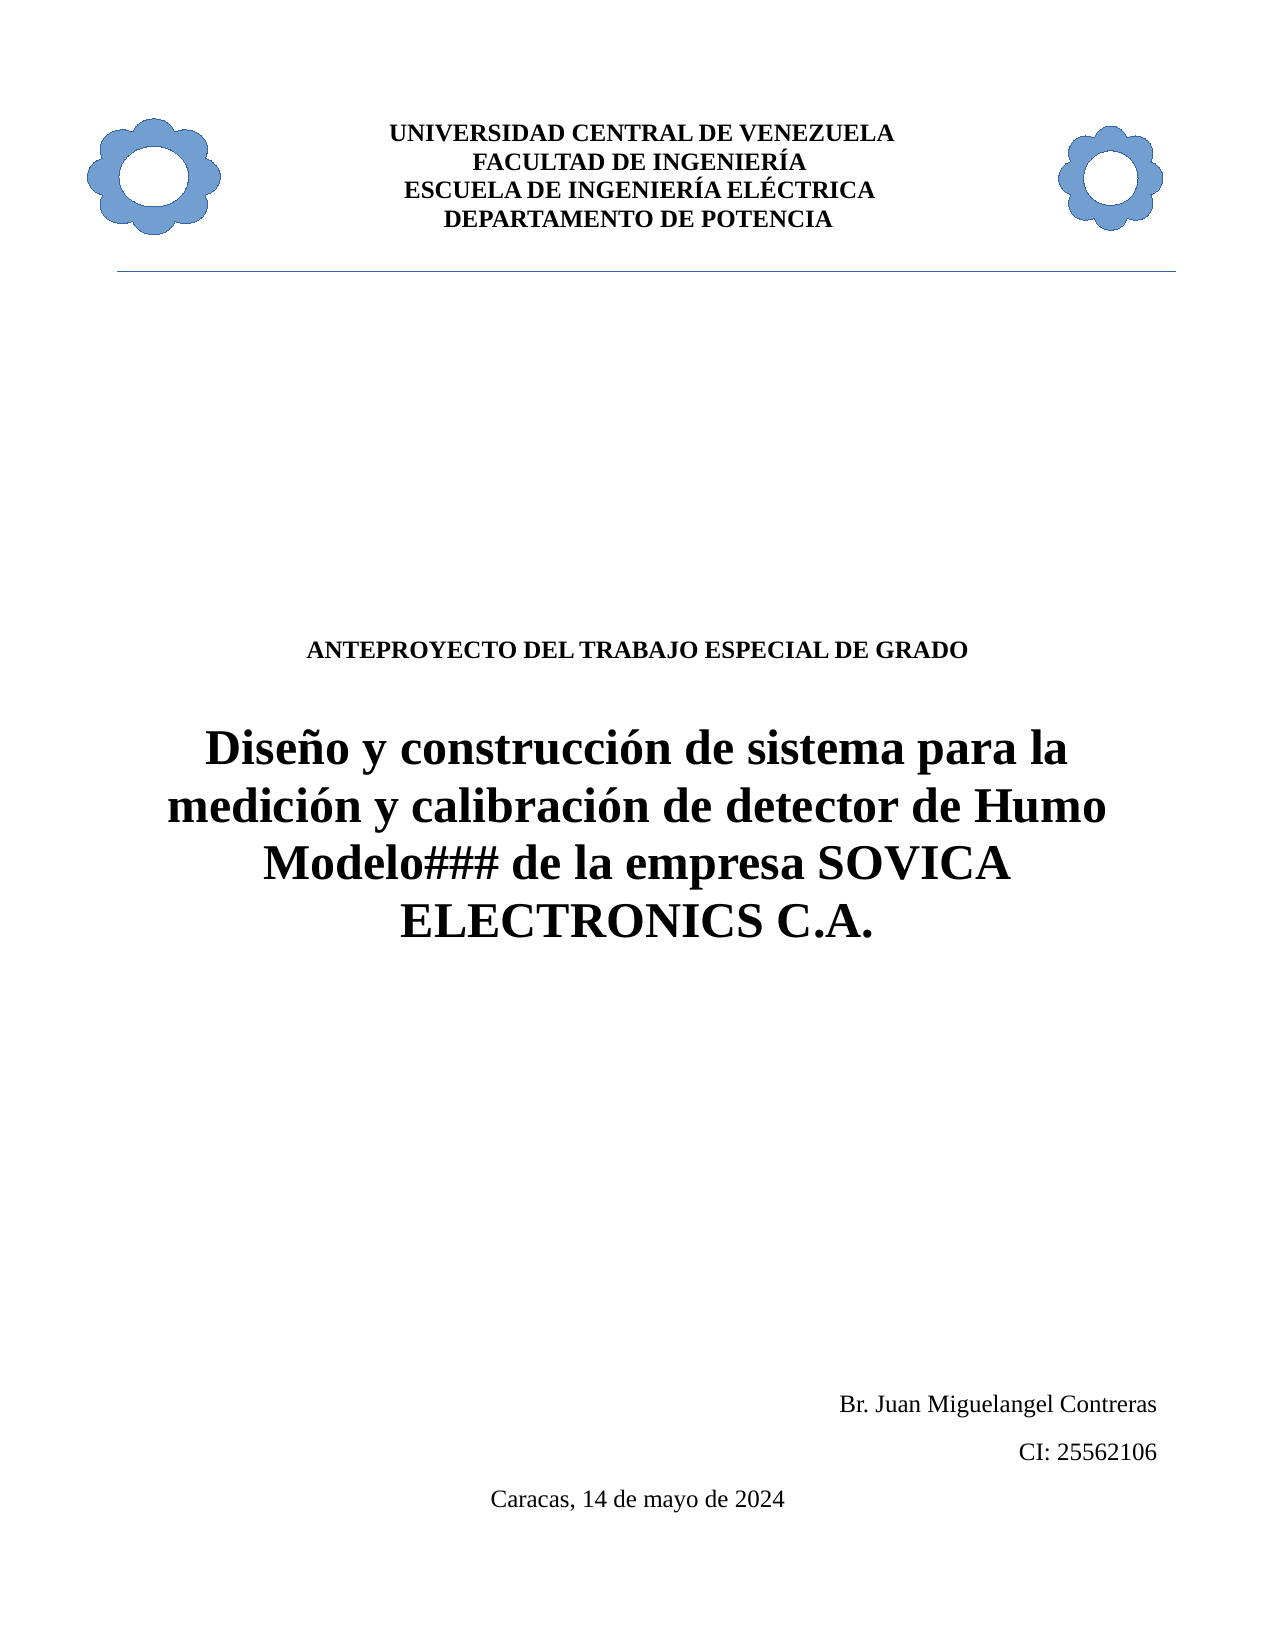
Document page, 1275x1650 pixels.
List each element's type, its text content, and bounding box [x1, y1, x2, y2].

subtitle Diseño y construcción de sistema para la medición y calibración de detector de Humo Modelo### de la empresa SOVICA ELECTRONICS C.A. [118, 718, 1157, 948]
text [119, 176, 188, 204]
text Caracas, 14 de mayo de 2024 [118, 1484, 1157, 1513]
text [1084, 176, 1137, 204]
text ESCUELA DE INGENIERÍA ELÉCTRICA [206, 176, 1070, 204]
text [1084, 151, 1137, 176]
text CI: 25562106 [118, 1437, 1157, 1465]
text DEPARTAMENTO DE POTENCIA [166, 204, 1157, 233]
text Br. Juan Miguelangel Contreras [118, 1389, 1157, 1418]
text UNIVERSIDAD CENTRAL DE VENEZUELA [157, 118, 1157, 147]
text ANTEPROYECTO DEL TRABAJO ESPECIAL DE GRADO [118, 636, 1157, 664]
text [120, 147, 188, 176]
text FACULTAD DE INGENIERÍA [206, 147, 1070, 176]
